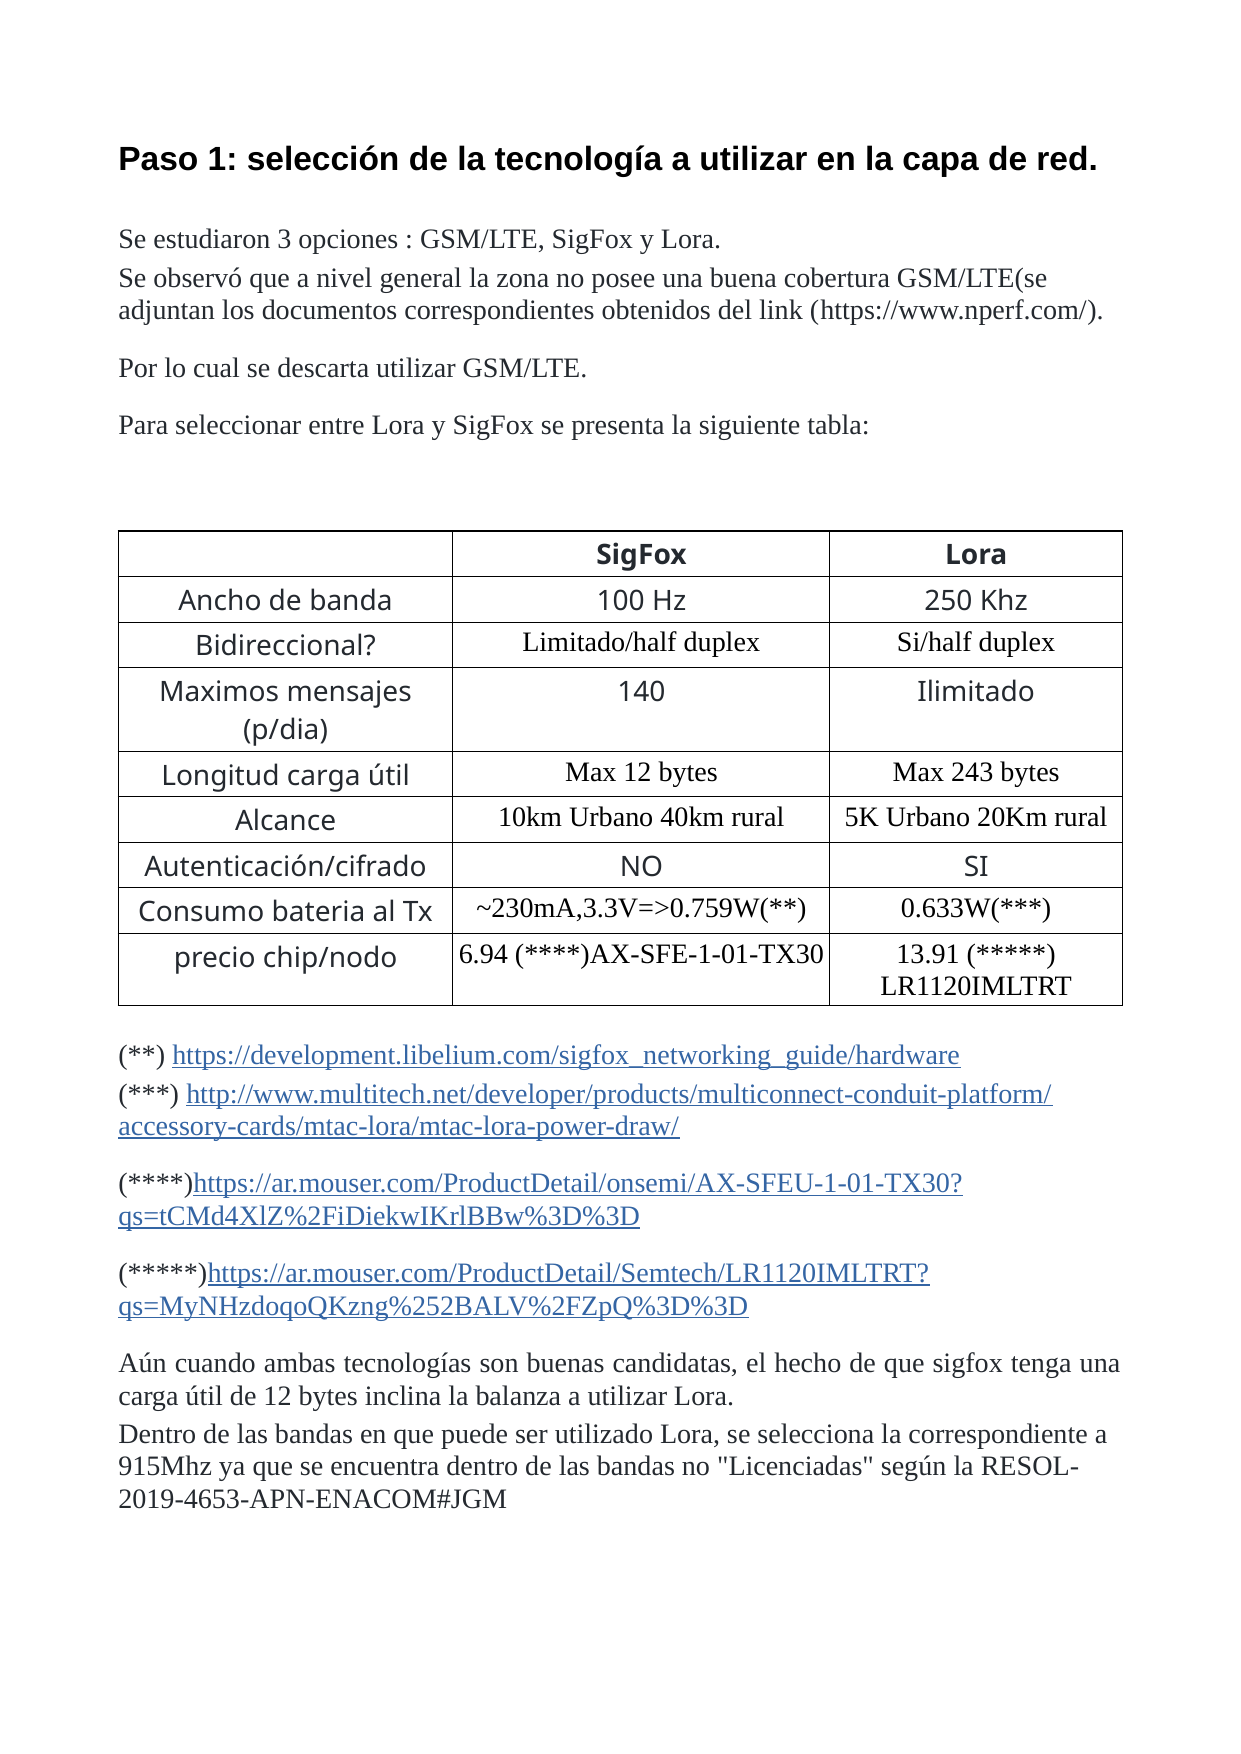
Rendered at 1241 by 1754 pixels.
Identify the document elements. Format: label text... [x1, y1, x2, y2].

table_cell Limitado/half duplex [453, 623, 829, 667]
table_cell Si/half duplex [830, 623, 1122, 667]
table_cell 6.94 (****)AX-SFE-1-01-TX30 [453, 934, 829, 1005]
table_cell 13.91 (*****) LR1120IMLTRT [830, 934, 1122, 1005]
text (*****)https://ar.mouser.com/ProductDetail/Semtech/LR1120IMLTRT?qs=MyNHzdoqoQKzng%252BALV%2FZpQ%3D%3D [118, 1256, 1122, 1321]
table_header SigFox [453, 532, 829, 576]
table_cell Max 243 bytes [830, 752, 1122, 796]
table_cell Ilimitado [830, 668, 1122, 751]
table_cell Max 12 bytes [453, 752, 829, 796]
table_cell 100 Hz [453, 577, 829, 621]
text Se estudiaron 3 opciones : GSM/LTE, SigFox y Lora. [118, 222, 1122, 255]
table_cell 10km Urbano 40km rural [453, 797, 829, 842]
table_cell Bidireccional? [119, 623, 452, 667]
table_cell Ancho de banda [119, 577, 452, 621]
table_header [119, 532, 452, 576]
subtitle Paso 1: selección de la tecnología a utilizar en la capa de red. [118, 139, 1122, 178]
table_cell 250 Khz [830, 577, 1122, 621]
table_cell Maximos mensajes (p/dia) [119, 668, 452, 751]
text (***) http://www.multitech.net/developer/products/multiconnect-conduit-platform/accessory-cards/mtac-lora/mtac-lora-power-draw/ [118, 1077, 1122, 1142]
table_cell Alcance [119, 797, 452, 842]
text Dentro de las bandas en que puede ser utilizado Lora, se selecciona la correspondiente a 915Mhz ya que se encuentra dentro de las bandas no "Licenciadas" según la RESOL-2019-4653-APN-ENACOM#JGM [118, 1417, 1122, 1514]
table_cell Consumo bateria al Tx [119, 888, 452, 933]
table_cell Autenticación/cifrado [119, 843, 452, 887]
table_header Lora [830, 532, 1122, 576]
text Por lo cual se descarta utilizar GSM/LTE. [118, 351, 1122, 383]
text (**) https://development.libelium.com/sigfox_networking_guide/hardware [118, 1038, 1122, 1071]
table_cell 5K Urbano 20Km rural [830, 797, 1122, 842]
text (****)https://ar.mouser.com/ProductDetail/onsemi/AX-SFEU-1-01-TX30?qs=tCMd4XlZ%2FiDiekwIKrlBBw%3D%3D [118, 1167, 1122, 1231]
table_cell 0.633W(***) [830, 888, 1122, 933]
text Se observó que a nivel general la zona no posee una buena cobertura GSM/LTE(se adjuntan los documentos correspondientes obtenidos del link (https://www.nperf.com/). [118, 261, 1122, 326]
table_cell ~230mA,3.3V=>0.759W(**) [453, 888, 829, 933]
text Para seleccionar entre Lora y SigFox se presenta la siguiente tabla: [118, 408, 1122, 441]
text Aún cuando ambas tecnologías son buenas candidatas, el hecho de que sigfox tenga una carga útil de 12 bytes inclina la balanza a utilizar Lora. [118, 1346, 1122, 1411]
table_cell 140 [453, 668, 829, 751]
table_cell NO [453, 843, 829, 887]
table_cell SI [830, 843, 1122, 887]
table_cell Longitud carga útil [119, 752, 452, 796]
table_cell precio chip/nodo [119, 934, 452, 1005]
